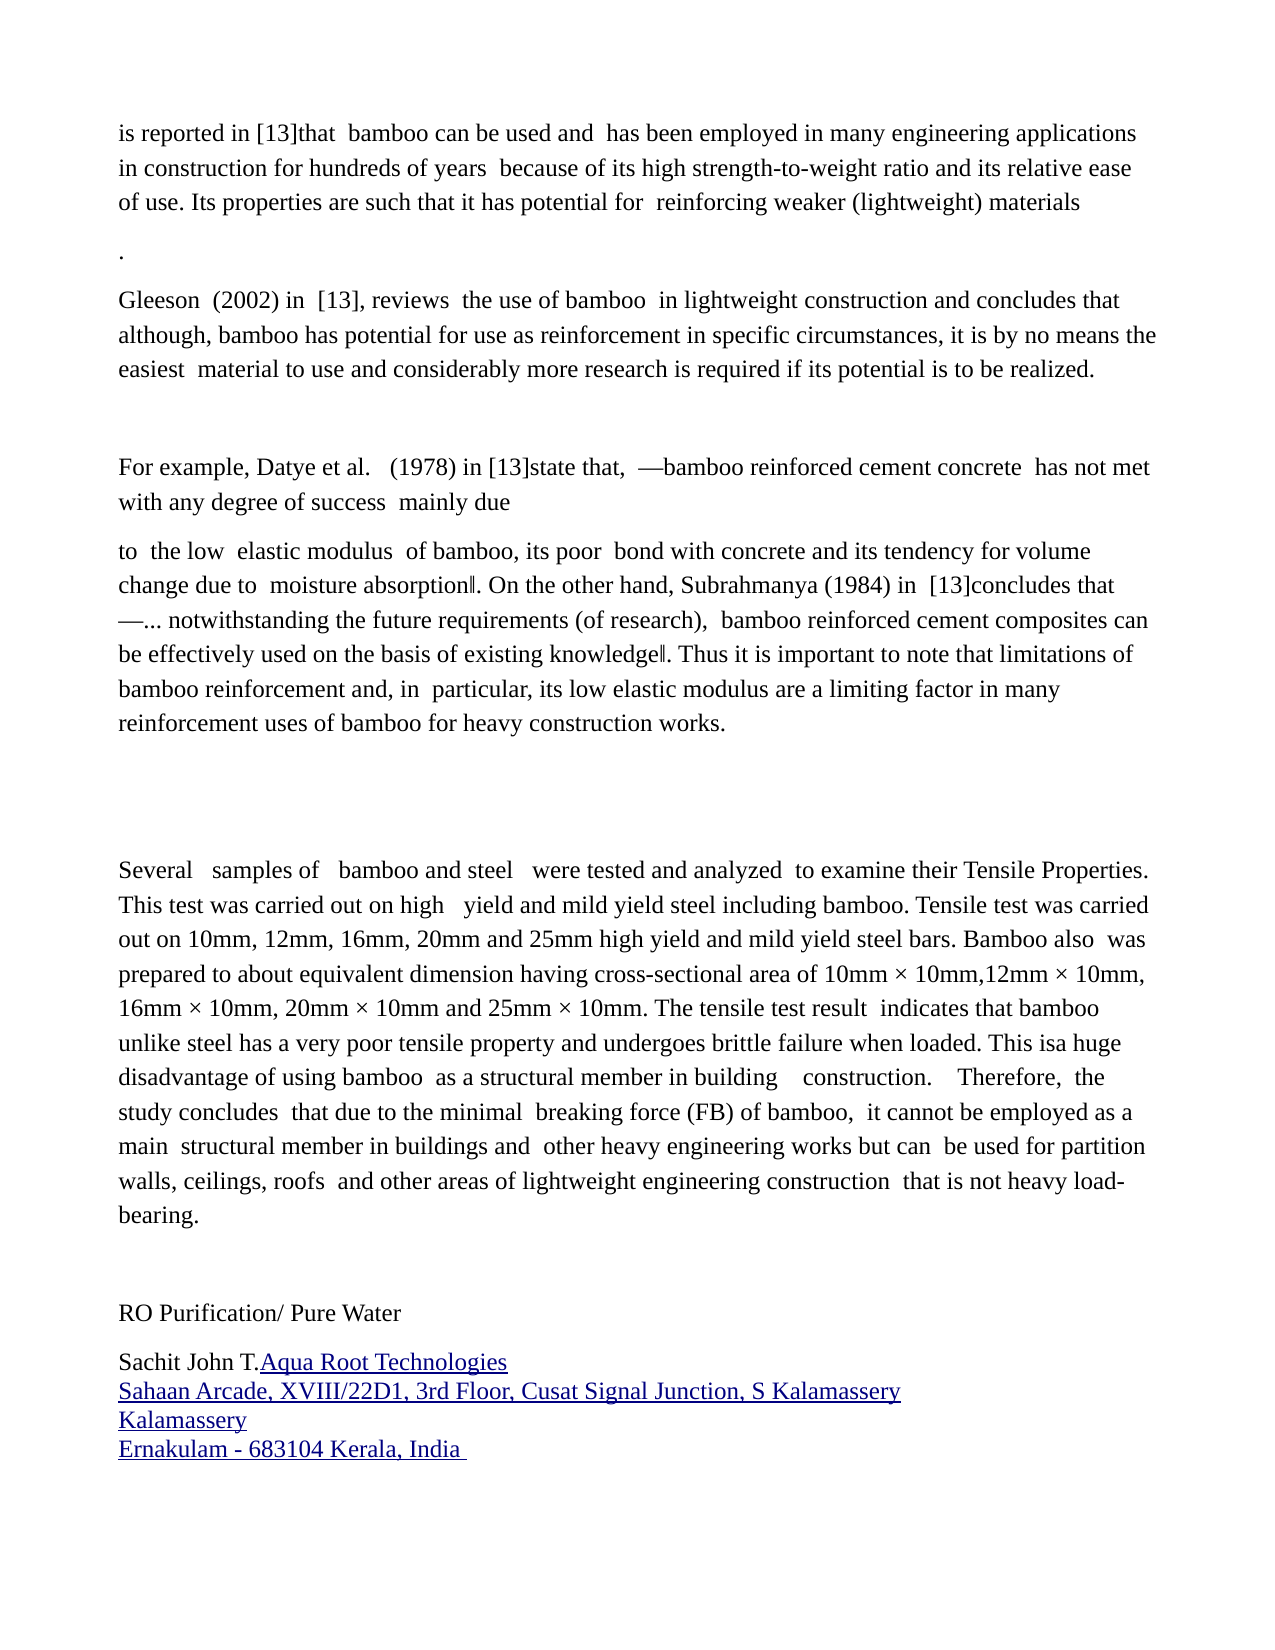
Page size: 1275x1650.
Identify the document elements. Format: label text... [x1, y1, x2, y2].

text Sahaan Arcade, XVIII/22D1, 3rd Floor, Cusat Signal Junction, S Kalamassery Kalamassery Ernakulam - 683104 Kerala, India [118, 1376, 1157, 1462]
text is reported in [13]that bamboo can be used and has been employed in many engineering applications in construction for hundreds of years because of its high strength-to-weight ratio and its relative ease of use. Its properties are such that it has potential for reinforcing weaker (lightweight) materials [118, 118, 1157, 216]
text Several samples of bamboo and steel were tested and analyzed to examine their Tensile Properties. This test was carried out on high yield and mild yield steel including bamboo. Tensile test was carried out on 10mm, 12mm, 16mm, 20mm and 25mm high yield and mild yield steel bars. Bamboo also was prepared to about equivalent dimension having cross-sectional area of 10mm × 10mm,12mm × 10mm, 16mm × 10mm, 20mm × 10mm and 25mm × 10mm. The tensile test result indicates that bamboo unlike steel has a very poor tensile property and undergoes brittle failure when loaded. This isa huge disadvantage of using bamboo as a structural member in building construction. Therefore, the study concludes that due to the minimal breaking force (FB) of bamboo, it cannot be employed as a main structural member in buildings and other heavy engineering works but can be used for partition walls, ceilings, roofs and other areas of lightweight engineering construction that is not heavy load-bearing. [118, 855, 1157, 1229]
text RO Purification/ Pure Water [118, 1298, 1157, 1327]
text For example, Datye et al. (1978) in [13]state that, ―bamboo reinforced cement concrete has not met with any degree of success mainly due [118, 452, 1157, 516]
text . [118, 236, 1157, 265]
text Sachit John T.Aqua Root Technologies [118, 1347, 1157, 1376]
text to the low elastic modulus of bamboo, its poor bond with concrete and its tendency for volume change due to moisture absorption‖. On the other hand, Subrahmanya (1984) in [13]concludes that ―... notwithstanding the future requirements (of research), bamboo reinforced cement composites can be effectively used on the basis of existing knowledge‖. Thus it is important to note that limitations of bamboo reinforcement and, in particular, its low elastic modulus are a limiting factor in many reinforcement uses of bamboo for heavy construction works. [118, 536, 1157, 737]
text Gleeson (2002) in [13], reviews the use of bamboo in lightweight construction and concludes that although, bamboo has potential for use as reinforcement in specific circumstances, it is by no means the easiest material to use and considerably more research is required if its potential is to be realized. [118, 285, 1157, 383]
